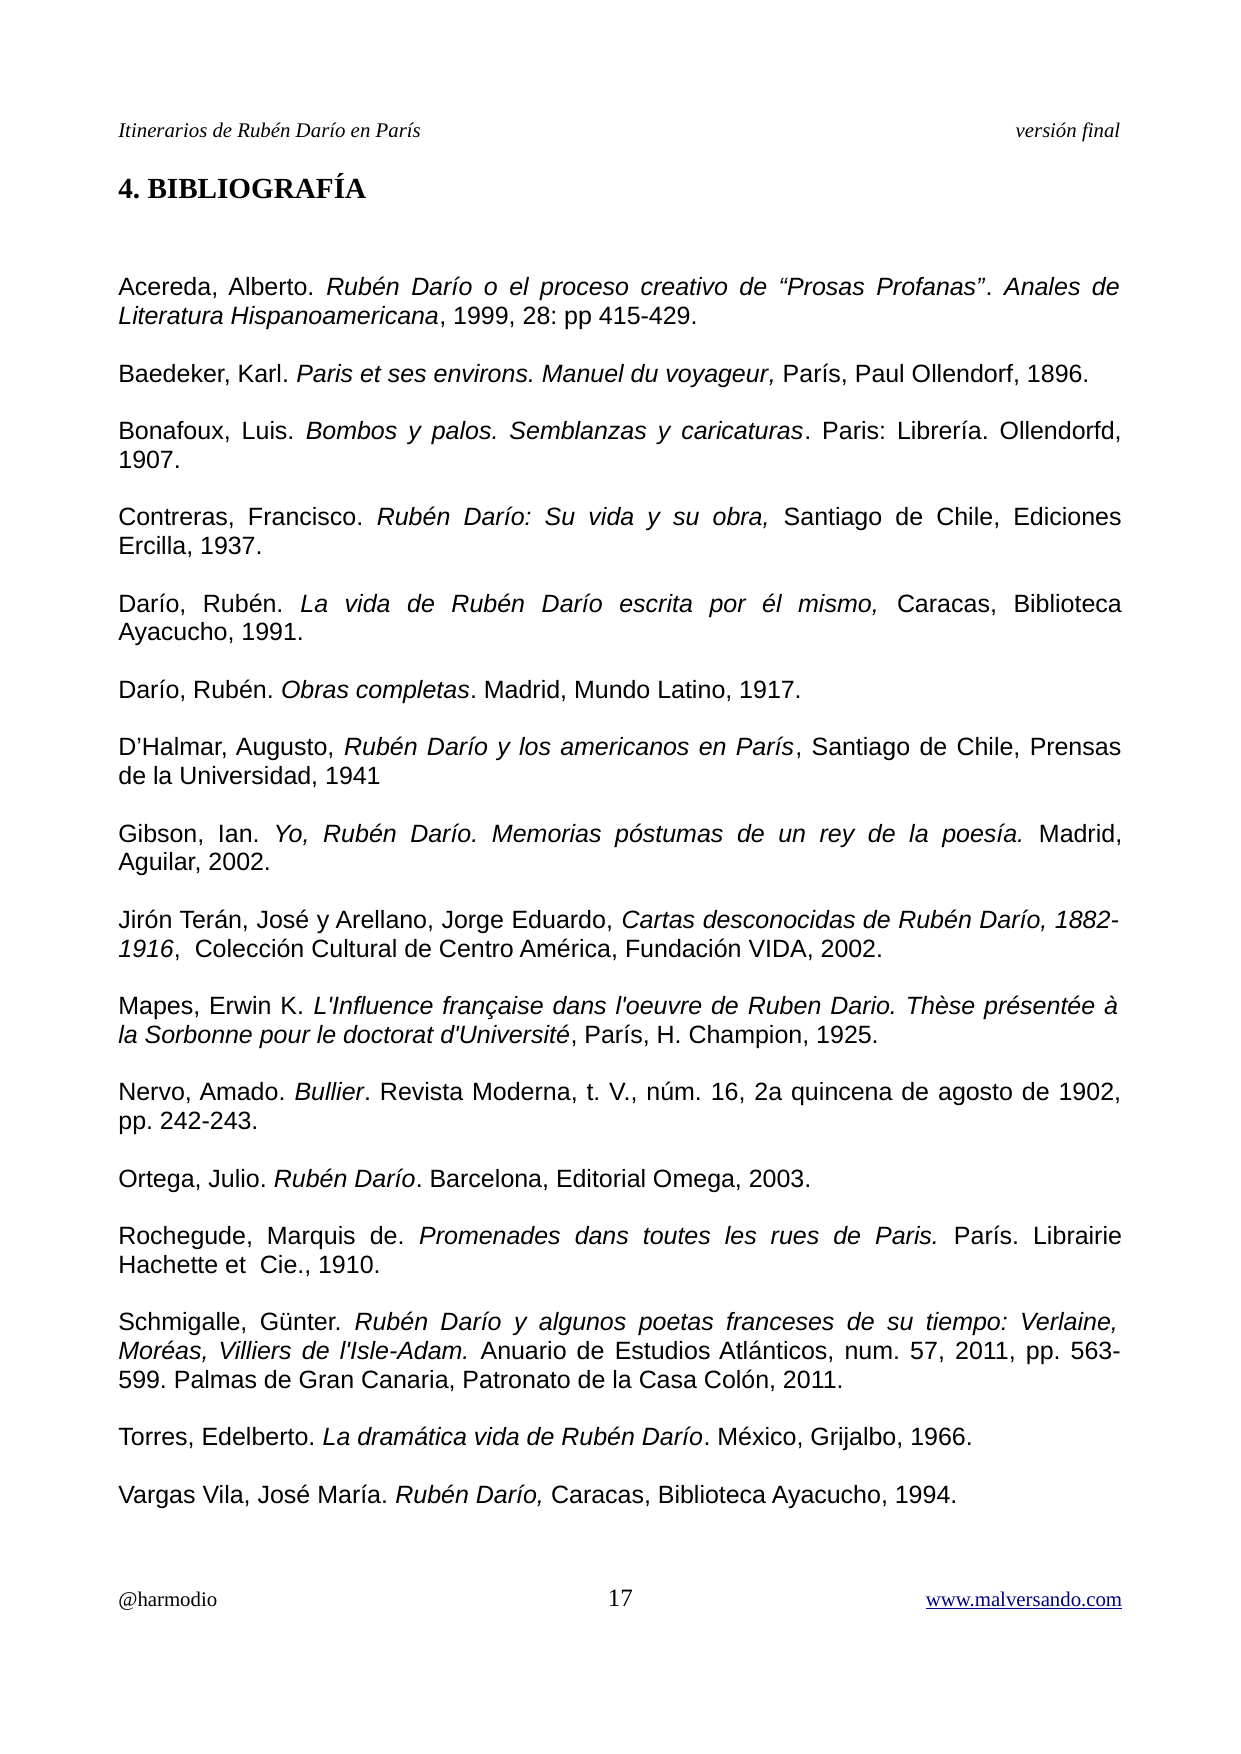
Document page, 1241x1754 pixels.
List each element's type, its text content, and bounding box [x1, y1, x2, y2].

text Bonafoux, Luis. Bombos y palos. Semblanzas y caricaturas. Paris: Librería. Ollendorfd, 1907. [118, 416, 1122, 473]
text Vargas Vila, José María. Rubén Darío, Caracas, Biblioteca Ayacucho, 1994. [118, 1480, 1122, 1508]
text Ortega, Julio. Rubén Darío. Barcelona, Editorial Omega, 2003. [118, 1163, 1122, 1192]
text Contreras, Francisco. Rubén Darío: Su vida y su obra, Santiago de Chile, Ediciones Ercilla, 1937. [118, 502, 1122, 560]
text Darío, Rubén. Obras completas. Madrid, Mundo Latino, 1917. [118, 675, 1122, 703]
text Gibson, Ian. Yo, Rubén Darío. Memorias póstumas de un rey de la poesía. Madrid, Aguilar, 2002. [118, 818, 1122, 876]
text Darío, Rubén. La vida de Rubén Darío escrita por él mismo, Caracas, Biblioteca Ayacucho, 1991. [118, 588, 1122, 646]
text D’Halmar, Augusto, Rubén Darío y los americanos en París, Santiago de Chile, Prensas de la Universidad, 1941 [118, 732, 1122, 790]
text Schmigalle, Günter. Rubén Darío y algunos poetas franceses de su tiempo: Verlaine, Moréas, Villiers de l'Isle-Adam. Anuario de Estudios Atlánticos, num. 57, 2011, pp. 563-599. Palmas de Gran Canaria, Patronato de la Casa Colón, 2011. [118, 1307, 1122, 1393]
text Mapes, Erwin K. L'Influence française dans l'oeuvre de Ruben Dario. Thèse présentée à la Sorbonne pour le doctorat d'Université, París, H. Champion, 1925. [118, 991, 1122, 1048]
text Nervo, Amado. Bullier. Revista Moderna, t. V., núm. 16, 2a quincena de agosto de 1902, pp. 242-243. [118, 1077, 1122, 1135]
text Jirón Terán, José y Arellano, Jorge Eduardo, Cartas desconocidas de Rubén Darío, 1882-1916, Colección Cultural de Centro América, Fundación VIDA, 2002. [118, 905, 1122, 962]
text Torres, Edelberto. La dramática vida de Rubén Darío. México, Grijalbo, 1966. [118, 1422, 1122, 1451]
text 4. BIBLIOGRAFÍA [118, 172, 1122, 205]
text Acereda, Alberto. Rubén Darío o el proceso creativo de “Prosas Profanas”. Anales de Literatura Hispanoamericana, 1999, 28: pp 415-429. [118, 272, 1122, 330]
text Baedeker, Karl. Paris et ses environs. Manuel du voyageur, París, Paul Ollendorf, 1896. [118, 358, 1122, 387]
text Rochegude, Marquis de. Promenades dans toutes les rues de Paris. París. Librairie Hachette et Cie., 1910. [118, 1221, 1122, 1278]
